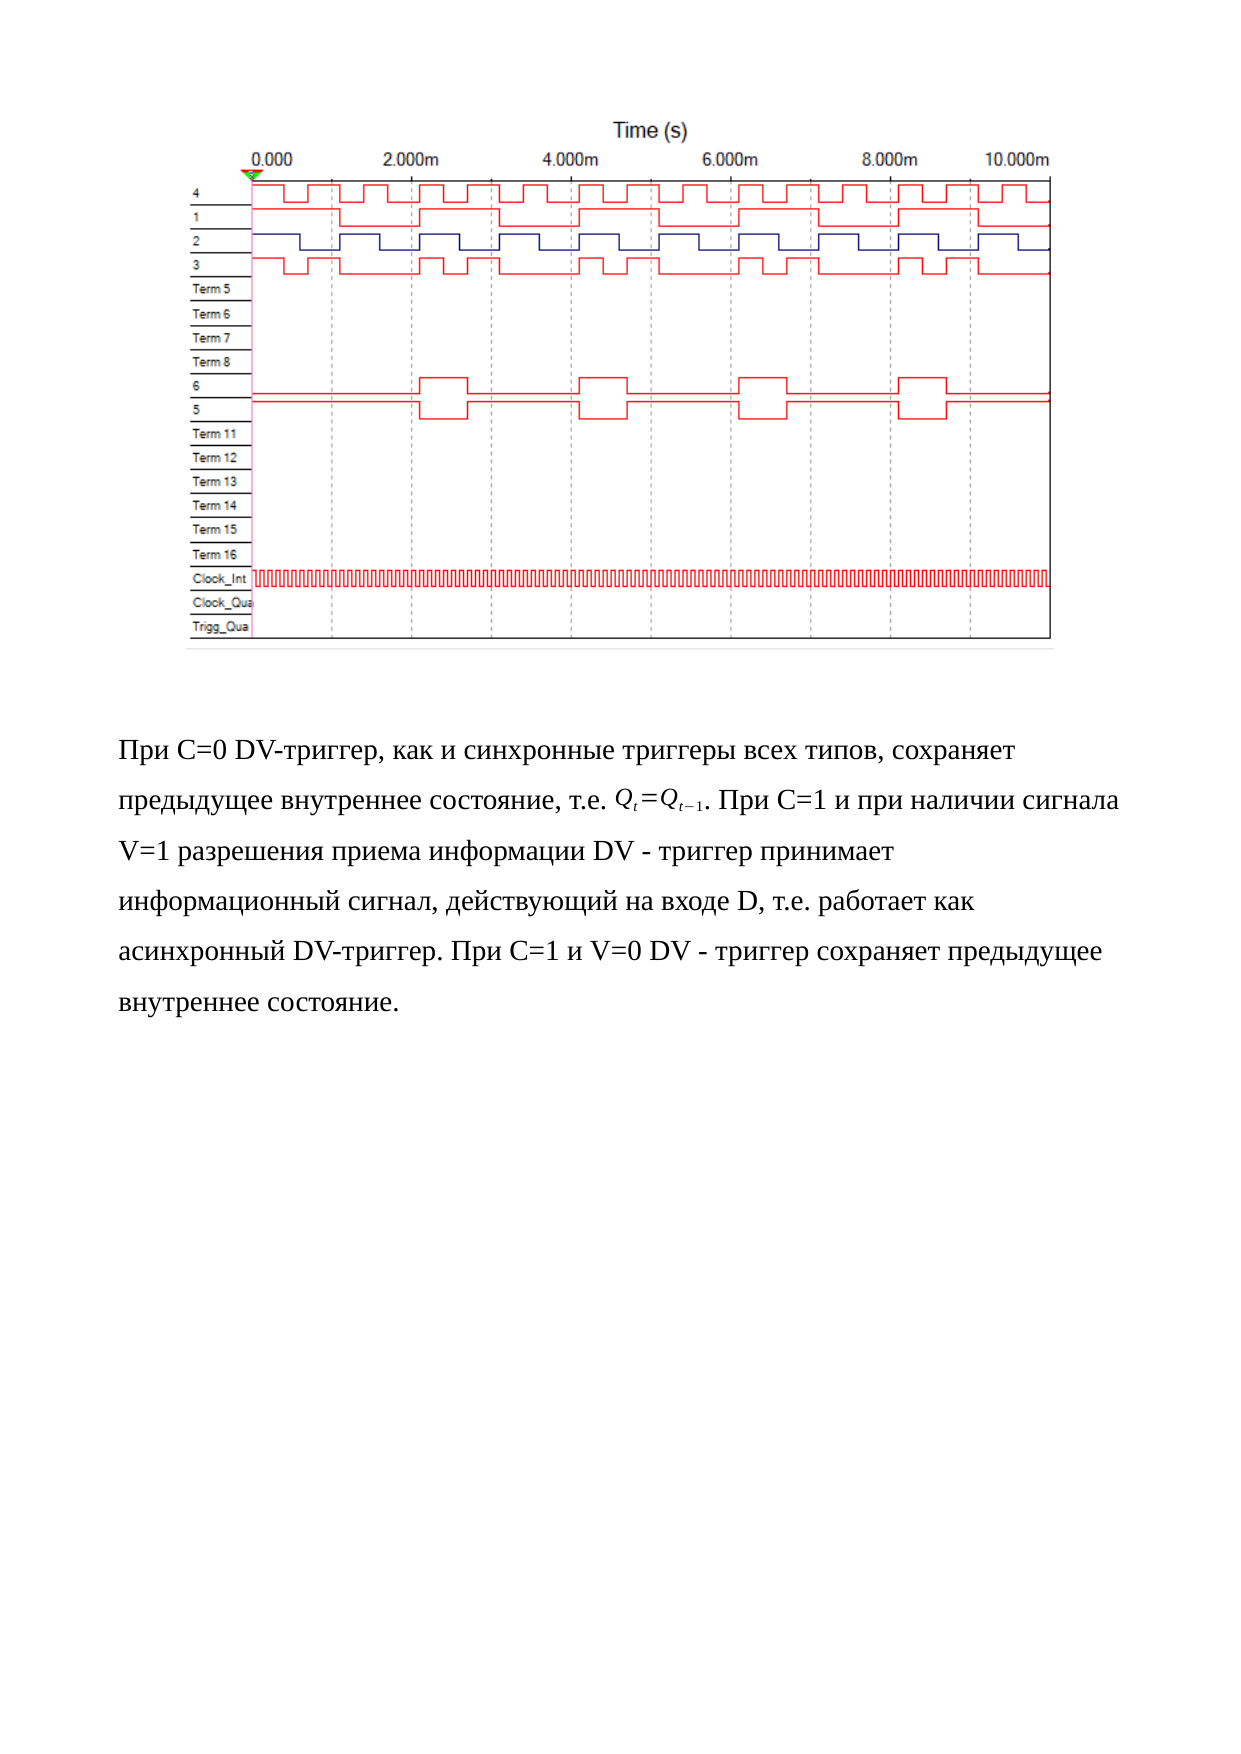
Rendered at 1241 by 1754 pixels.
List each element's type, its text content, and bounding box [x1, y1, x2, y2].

picture [186, 118, 1055, 651]
text При С=0 DV-триггер, как и синхронные триггеры всех типов, сохраняет предыдущее внутреннее состояние, т.е. . При С=1 и при наличии сигнала V=1 разрешения приема информации DV - триггер принимает информационный сигнал, действующий на входе D, т.е. работает как асинхронный DV-триггер. При С=1 и V=0 DV - триггер сохраняет предыдущее внутреннее состояние. [118, 732, 1122, 1017]
